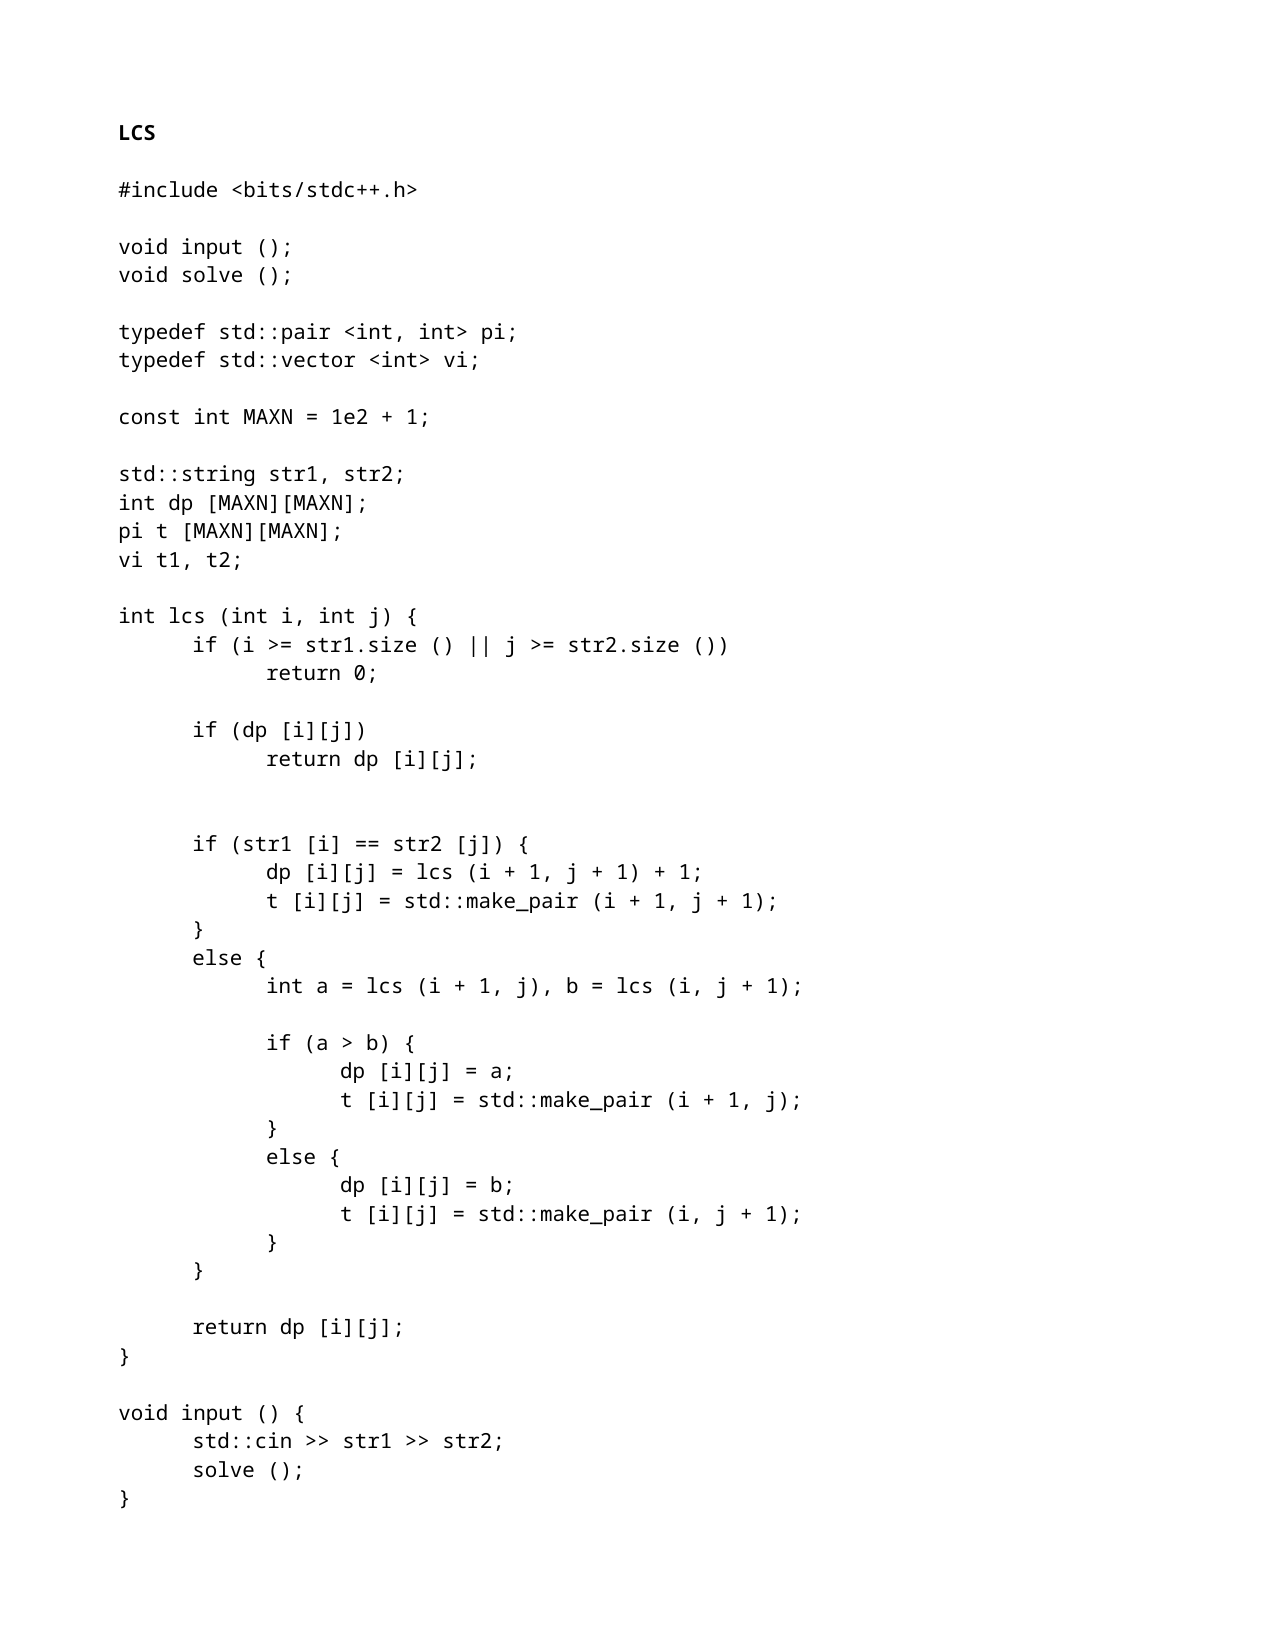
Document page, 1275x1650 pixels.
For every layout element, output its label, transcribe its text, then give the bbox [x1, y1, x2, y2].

text std::string str1, str2; [118, 459, 1157, 488]
text dp [i][j] = a; [118, 1057, 1157, 1085]
text int a = lcs (i + 1, j), b = lcs (i, j + 1); [118, 971, 1157, 1000]
text if (i >= str1.size () || j >= str2.size ()) [118, 630, 1157, 658]
text LCS [118, 118, 1157, 147]
text } [118, 1227, 1157, 1256]
text pi t [MAXN][MAXN]; [118, 516, 1157, 545]
text const int MAXN = 1e2 + 1; [118, 402, 1157, 431]
text int lcs (int i, int j) { [118, 602, 1157, 630]
text void solve (); [118, 260, 1157, 289]
text t [i][j] = std::make_pair (i + 1, j + 1); [118, 886, 1157, 914]
text typedef std::pair <int, int> pi; [118, 317, 1157, 346]
text int dp [MAXN][MAXN]; [118, 488, 1157, 516]
text else { [118, 1142, 1157, 1170]
text solve (); [118, 1455, 1157, 1483]
text t [i][j] = std::make_pair (i + 1, j); [118, 1085, 1157, 1113]
text if (dp [i][j]) [118, 715, 1157, 744]
text } [118, 1113, 1157, 1142]
text return dp [i][j]; [118, 1312, 1157, 1341]
text typedef std::vector <int> vi; [118, 346, 1157, 374]
text } [118, 1341, 1157, 1369]
text vi t1, t2; [118, 545, 1157, 573]
text return dp [i][j]; [118, 744, 1157, 772]
text return 0; [118, 658, 1157, 687]
text dp [i][j] = lcs (i + 1, j + 1) + 1; [118, 857, 1157, 886]
text dp [i][j] = b; [118, 1170, 1157, 1199]
text void input (); [118, 232, 1157, 260]
text if (str1 [i] == str2 [j]) { [118, 829, 1157, 857]
text if (a > b) { [118, 1028, 1157, 1057]
text else { [118, 943, 1157, 971]
text void input () { [118, 1398, 1157, 1426]
text } [118, 914, 1157, 943]
text t [i][j] = std::make_pair (i, j + 1); [118, 1199, 1157, 1227]
text } [118, 1256, 1157, 1284]
text std::cin >> str1 >> str2; [118, 1426, 1157, 1455]
text } [118, 1483, 1157, 1512]
text #include <bits/stdc++.h> [118, 175, 1157, 203]
